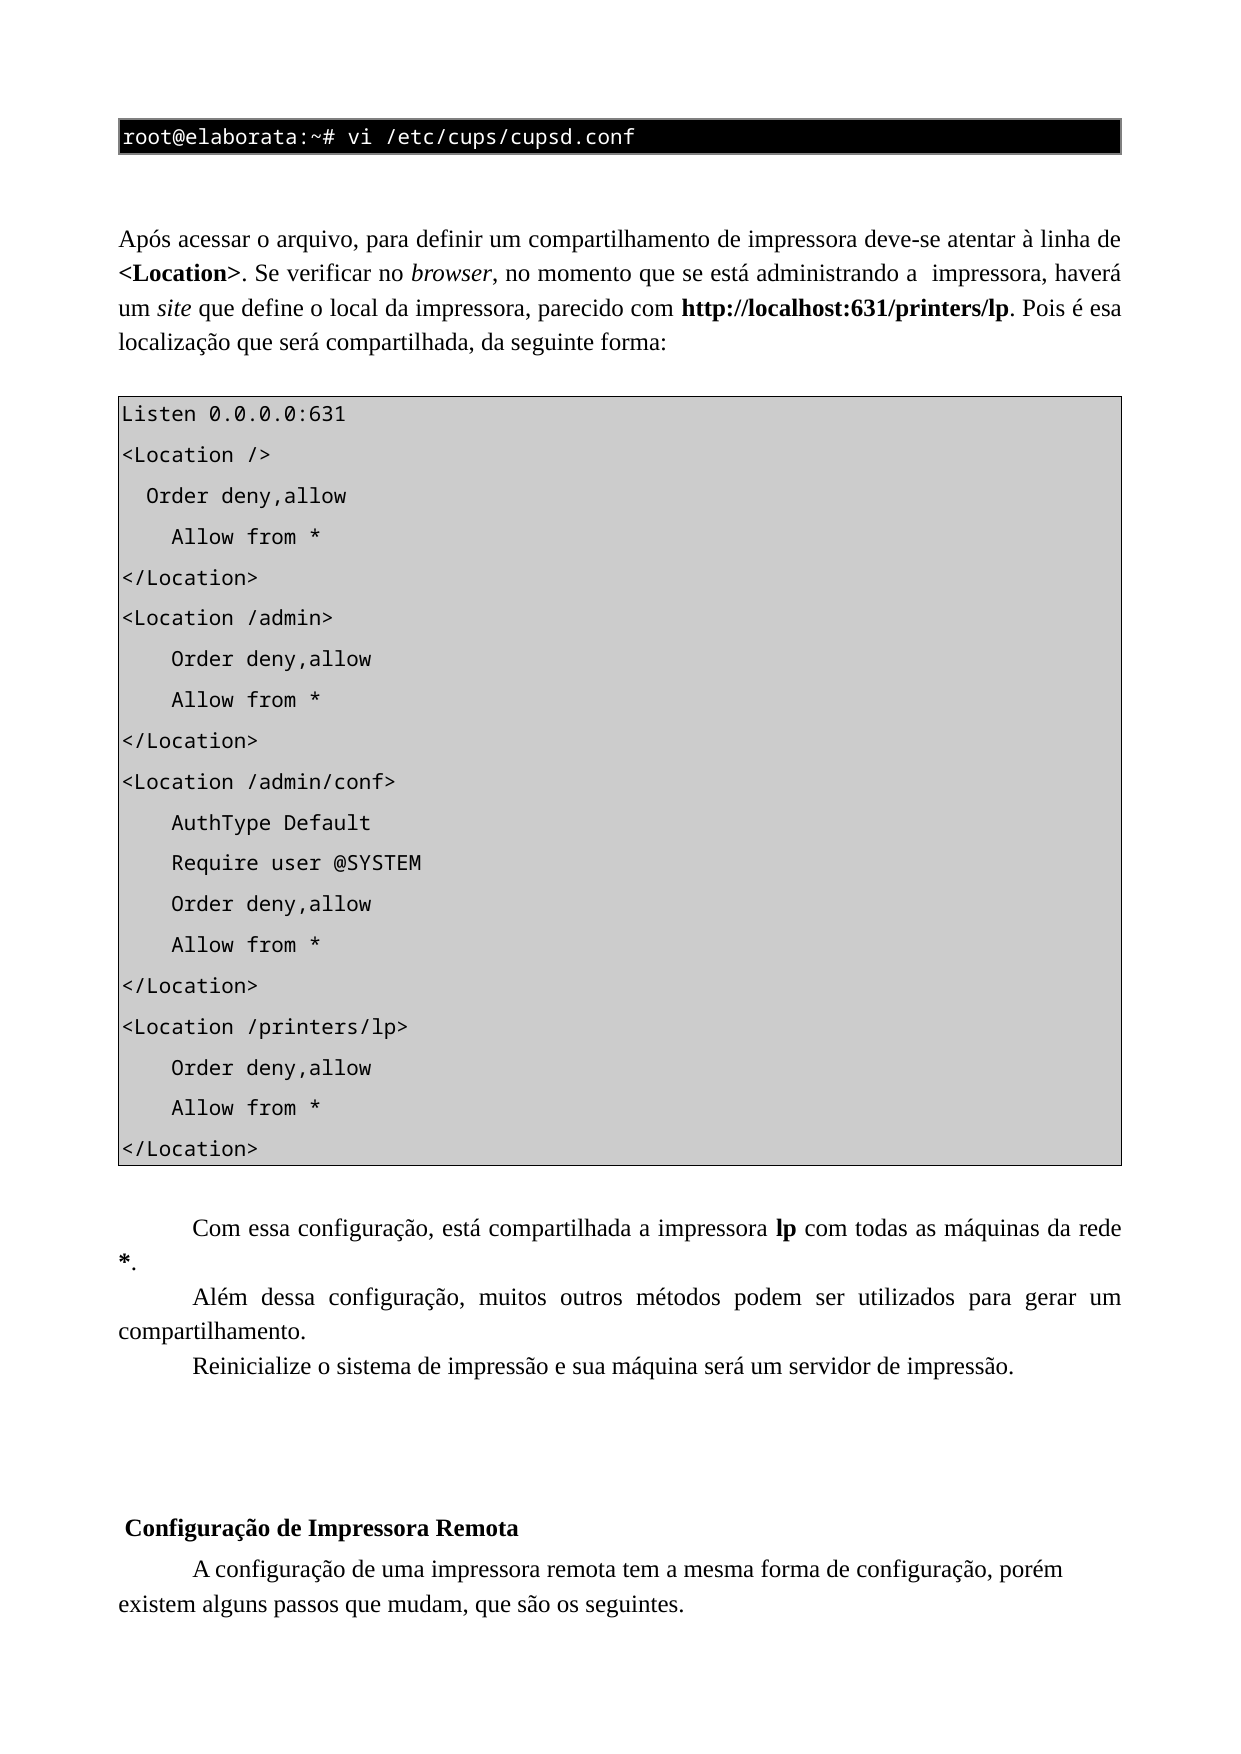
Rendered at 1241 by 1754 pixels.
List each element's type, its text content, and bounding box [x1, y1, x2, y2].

text <Location /printers/lp> [119, 1009, 1121, 1040]
text Além dessa configuração, muitos outros métodos podem ser utilizados para gerar um compartilhamento. [118, 1282, 1122, 1345]
text Listen 0.0.0.0:631 [119, 397, 1121, 428]
text Allow from * [119, 682, 1121, 714]
text Allow from * [119, 519, 1121, 550]
text Allow from * [119, 927, 1121, 959]
text Após acessar o arquivo, para definir um compartilhamento de impressora deve-se atentar à linha de <Location>. Se verificar no browser, no momento que se está administrando a impressora, haverá um site que define o local da impressora, parecido com http://localhost:631/printers/lp. Pois é esa localização que será compartilhada, da seguinte forma: [118, 224, 1122, 356]
text </Location> [119, 723, 1121, 754]
text Com essa configuração, está compartilhada a impressora lp com todas as máquinas da rede *. [118, 1213, 1122, 1276]
text Order deny,allow [119, 478, 1121, 509]
text AuthType Default [119, 804, 1121, 836]
text </Location> [119, 559, 1121, 591]
text Order deny,allow [119, 641, 1121, 673]
text Order deny,allow [119, 886, 1121, 918]
text </Location> [119, 968, 1121, 999]
text Allow from * [119, 1090, 1121, 1122]
text Reinicialize o sistema de impressão e sua máquina será um servidor de impressão. [118, 1351, 1122, 1379]
text Order deny,allow [119, 1049, 1121, 1081]
text </Location> [119, 1131, 1121, 1165]
text A configuração de uma impressora remota tem a mesma forma de configuração, porém existem alguns passos que mudam, que são os seguintes. [118, 1554, 1122, 1618]
text <Location /> [119, 437, 1121, 469]
text <Location /admin/conf> [119, 764, 1121, 795]
subtitle Configuração de Impressora Remota [118, 1513, 1122, 1542]
text root@elaborata:~# vi /etc/cups/cupsd.conf [120, 120, 1120, 153]
text <Location /admin> [119, 600, 1121, 632]
text Require user @SYSTEM [119, 845, 1121, 877]
